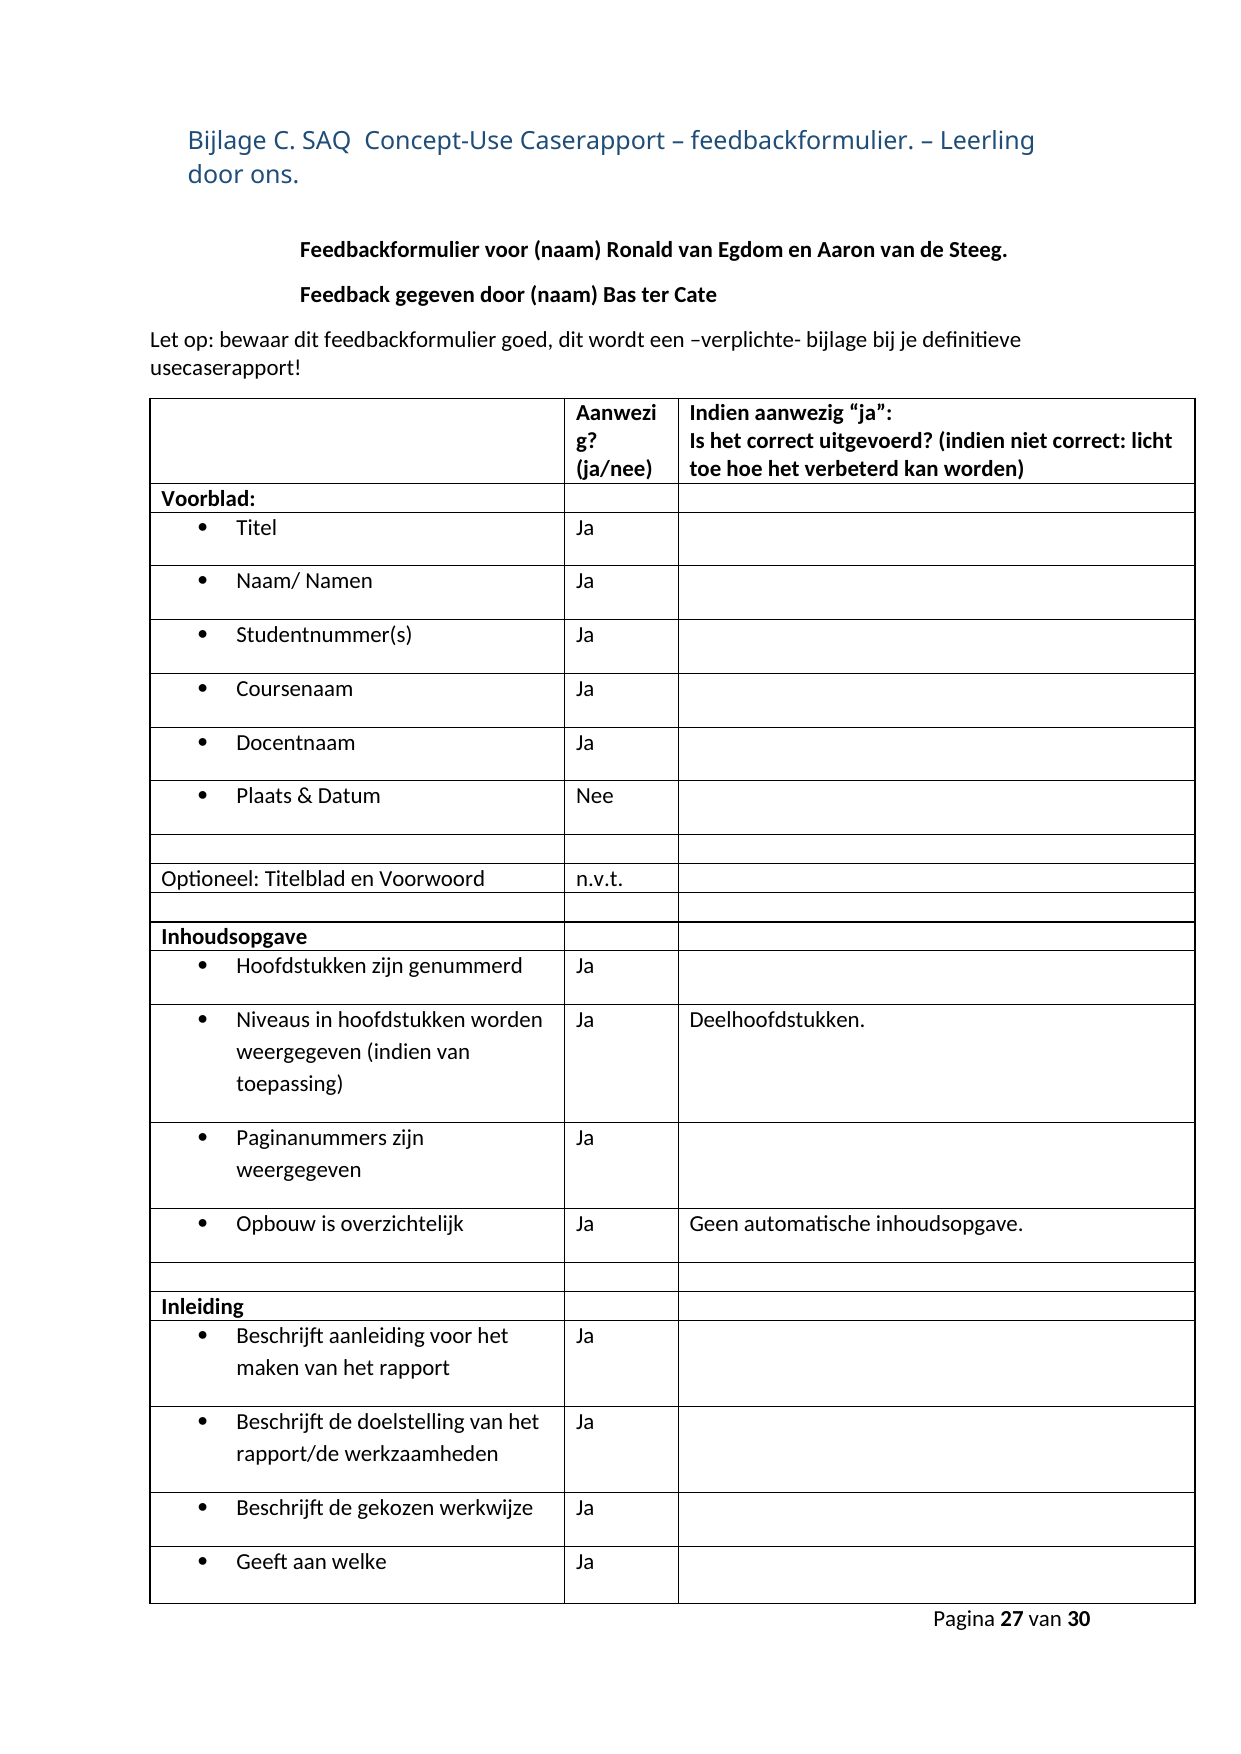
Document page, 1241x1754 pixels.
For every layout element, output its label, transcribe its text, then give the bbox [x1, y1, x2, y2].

table_cell Titel [151, 513, 564, 565]
table_cell [679, 1123, 1194, 1208]
table_cell [679, 1407, 1194, 1492]
subtitle Bijlage C. SAQ Concept-Use Caserapport – feedbackformulier. – Leerling door ons. [187, 123, 1090, 191]
table_cell Coursenaam [151, 674, 564, 727]
table_cell Ja [565, 951, 678, 1004]
table_cell Geeft aan welke [151, 1547, 564, 1603]
table_cell Ja [565, 1407, 678, 1492]
table_cell Ja [565, 1321, 678, 1406]
table_cell [679, 1493, 1194, 1546]
table_cell Voorblad: [151, 484, 564, 512]
table_cell [679, 1263, 1194, 1291]
table_cell [679, 566, 1194, 619]
table_cell Ja [565, 1547, 678, 1603]
text Feedbackformulier voor (naam) Ronald van Egdom en Aaron van de Steeg. [300, 235, 1090, 263]
table_cell [679, 674, 1194, 727]
table_cell Opbouw is overzichtelijk [151, 1209, 564, 1262]
table_cell Naam/ Namen [151, 566, 564, 619]
table_cell [679, 1321, 1194, 1406]
table_cell Plaats & Datum [151, 781, 564, 834]
table_cell Inleiding [151, 1292, 564, 1320]
table_cell [679, 620, 1194, 673]
table_cell [565, 1263, 678, 1291]
table_cell Ja [565, 728, 678, 780]
table_cell n.v.t. [565, 864, 678, 892]
table_cell [679, 1292, 1194, 1320]
table_cell [151, 893, 564, 921]
table_header Aanwezig? (ja/nee) [565, 399, 678, 483]
table_cell Deelhoofdstukken. [679, 1005, 1194, 1122]
table_cell Ja [565, 674, 678, 727]
table_cell [151, 835, 564, 863]
table_header [151, 399, 564, 483]
table_cell [565, 1292, 678, 1320]
table_cell [679, 893, 1194, 921]
table_cell Docentnaam [151, 728, 564, 780]
table_cell Optioneel: Titelblad en Voorwoord [151, 864, 564, 892]
table_cell Paginanummers zijn weergegeven [151, 1123, 564, 1208]
text Feedback gegeven door (naam) Bas ter Cate [300, 280, 1090, 308]
table_cell Beschrijft aanleiding voor het maken van het rapport [151, 1321, 564, 1406]
table_cell Beschrijft de doelstelling van het rapport/de werkzaamheden [151, 1407, 564, 1492]
table_cell Nee [565, 781, 678, 834]
table_cell Ja [565, 1123, 678, 1208]
table_cell [679, 864, 1194, 892]
table_cell Hoofdstukken zijn genummerd [151, 951, 564, 1004]
table_cell Ja [565, 1005, 678, 1122]
table_cell Studentnummer(s) [151, 620, 564, 673]
table_cell Ja [565, 566, 678, 619]
table_cell [565, 923, 678, 950]
table_cell Ja [565, 513, 678, 565]
table_cell [151, 1263, 564, 1291]
table_cell [565, 835, 678, 863]
table_cell Ja [565, 1209, 678, 1262]
table_cell [679, 781, 1194, 834]
table_cell Geen automatische inhoudsopgave. [679, 1209, 1194, 1262]
table_cell Ja [565, 1493, 678, 1546]
table_header Indien aanwezig “ja”: Is het correct uitgevoerd? (indien niet correct: licht toe hoe het verbeterd kan worden) [679, 399, 1194, 483]
table_cell [679, 484, 1194, 512]
table_cell [679, 728, 1194, 780]
text Let op: bewaar dit feedbackformulier goed, dit wordt een –verplichte- bijlage bij je definitieve usecaserapport! [150, 325, 1090, 381]
table_cell Beschrijft de gekozen werkwijze [151, 1493, 564, 1546]
table_cell [679, 1547, 1194, 1603]
table_cell [679, 951, 1194, 1004]
table_cell Niveaus in hoofdstukken worden weergegeven (indien van toepassing) [151, 1005, 564, 1122]
table_cell Ja [565, 620, 678, 673]
table_cell Inhoudsopgave [151, 923, 564, 950]
table_cell [565, 484, 678, 512]
table_cell [679, 513, 1194, 565]
table_cell [679, 835, 1194, 863]
table_cell [679, 923, 1194, 950]
table_cell [565, 893, 678, 921]
